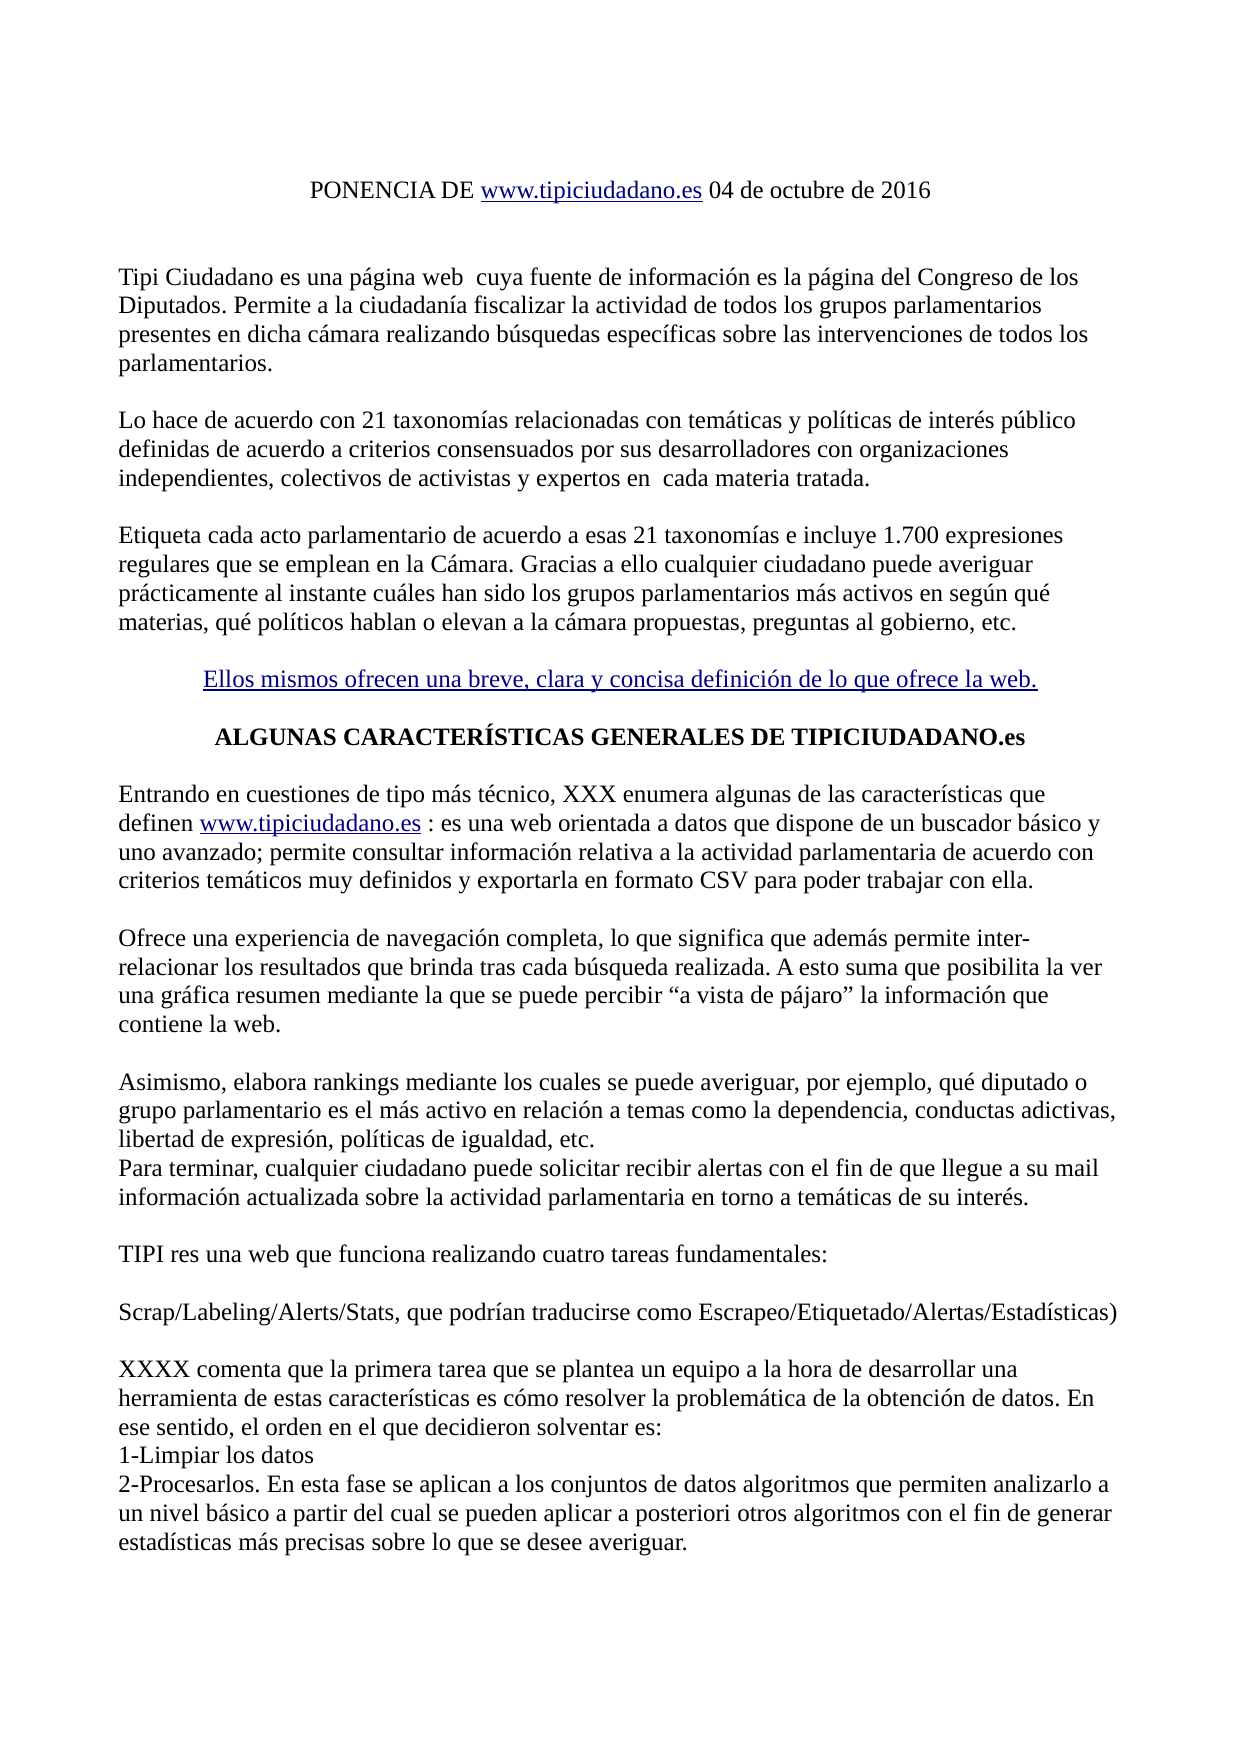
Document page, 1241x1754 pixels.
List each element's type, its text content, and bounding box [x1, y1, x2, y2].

text 2-Procesarlos. En esta fase se aplican a los conjuntos de datos algoritmos que permiten analizarlo a un nivel básico a partir del cual se pueden aplicar a posteriori otros algoritmos con el fin de generar estadísticas más precisas sobre lo que se desee averiguar. [118, 1469, 1122, 1556]
text Asimismo, elabora rankings mediante los cuales se puede averiguar, por ejemplo, qué diputado o grupo parlamentario es el más activo en relación a temas como la dependencia, conductas adictivas, libertad de expresión, políticas de igualdad, etc. [118, 1067, 1122, 1153]
text XXXX comenta que la primera tarea que se plantea un equipo a la hora de desarrollar una herramienta de estas características es cómo resolver la problemática de la obtención de datos. En ese sentido, el orden en el que decidieron solventar es: [118, 1354, 1122, 1441]
text Tipi Ciudadano es una página web cuya fuente de información es la página del Congreso de los Diputados. Permite a la ciudadanía fiscalizar la actividad de todos los grupos parlamentarios presentes en dicha cámara realizando búsquedas específicas sobre las intervenciones de todos los parlamentarios. [118, 262, 1122, 377]
text Para terminar, cualquier ciudadano puede solicitar recibir alertas con el fin de que llegue a su mail información actualizada sobre la actividad parlamentaria en torno a temáticas de su interés. [118, 1153, 1122, 1211]
text Entrando en cuestiones de tipo más técnico, XXX enumera algunas de las características que definen www.tipiciudadano.es : es una web orientada a datos que dispone de un buscador básico y uno avanzado; permite consultar información relativa a la actividad parlamentaria de acuerdo con criterios temáticos muy definidos y exportarla en formato CSV para poder trabajar con ella. [118, 779, 1122, 894]
text TIPI res una web que funciona realizando cuatro tareas fundamentales: [118, 1239, 1122, 1268]
text Ofrece una experiencia de navegación completa, lo que significa que además permite inter-relacionar los resultados que brinda tras cada búsqueda realizada. A esto suma que posibilita la ver una gráfica resumen mediante la que se puede percibir “a vista de pájaro” la información que contiene la web. [118, 923, 1122, 1038]
text 1-Limpiar los datos [118, 1441, 1122, 1469]
text Lo hace de acuerdo con 21 taxonomías relacionadas con temáticas y políticas de interés público definidas de acuerdo a criterios consensuados por sus desarrolladores con organizaciones independientes, colectivos de activistas y expertos en cada materia tratada. [118, 406, 1122, 492]
text PONENCIA DE www.tipiciudadano.es 04 de octubre de 2016 [118, 176, 1122, 204]
text Ellos mismos ofrecen una breve, clara y concisa definición de lo que ofrece la web. [118, 664, 1122, 693]
text Etiqueta cada acto parlamentario de acuerdo a esas 21 taxonomías e incluye 1.700 expresiones regulares que se emplean en la Cámara. Gracias a ello cualquier ciudadano puede averiguar prácticamente al instante cuáles han sido los grupos parlamentarios más activos en según qué materias, qué políticos hablan o elevan a la cámara propuestas, preguntas al gobierno, etc. [118, 521, 1122, 636]
text ALGUNAS CARACTERÍSTICAS GENERALES DE TIPICIUDADANO.es [118, 722, 1122, 751]
text Scrap/Labeling/Alerts/Stats, que podrían traducirse como Escrapeo/Etiquetado/Alertas/Estadísticas) [118, 1297, 1122, 1326]
